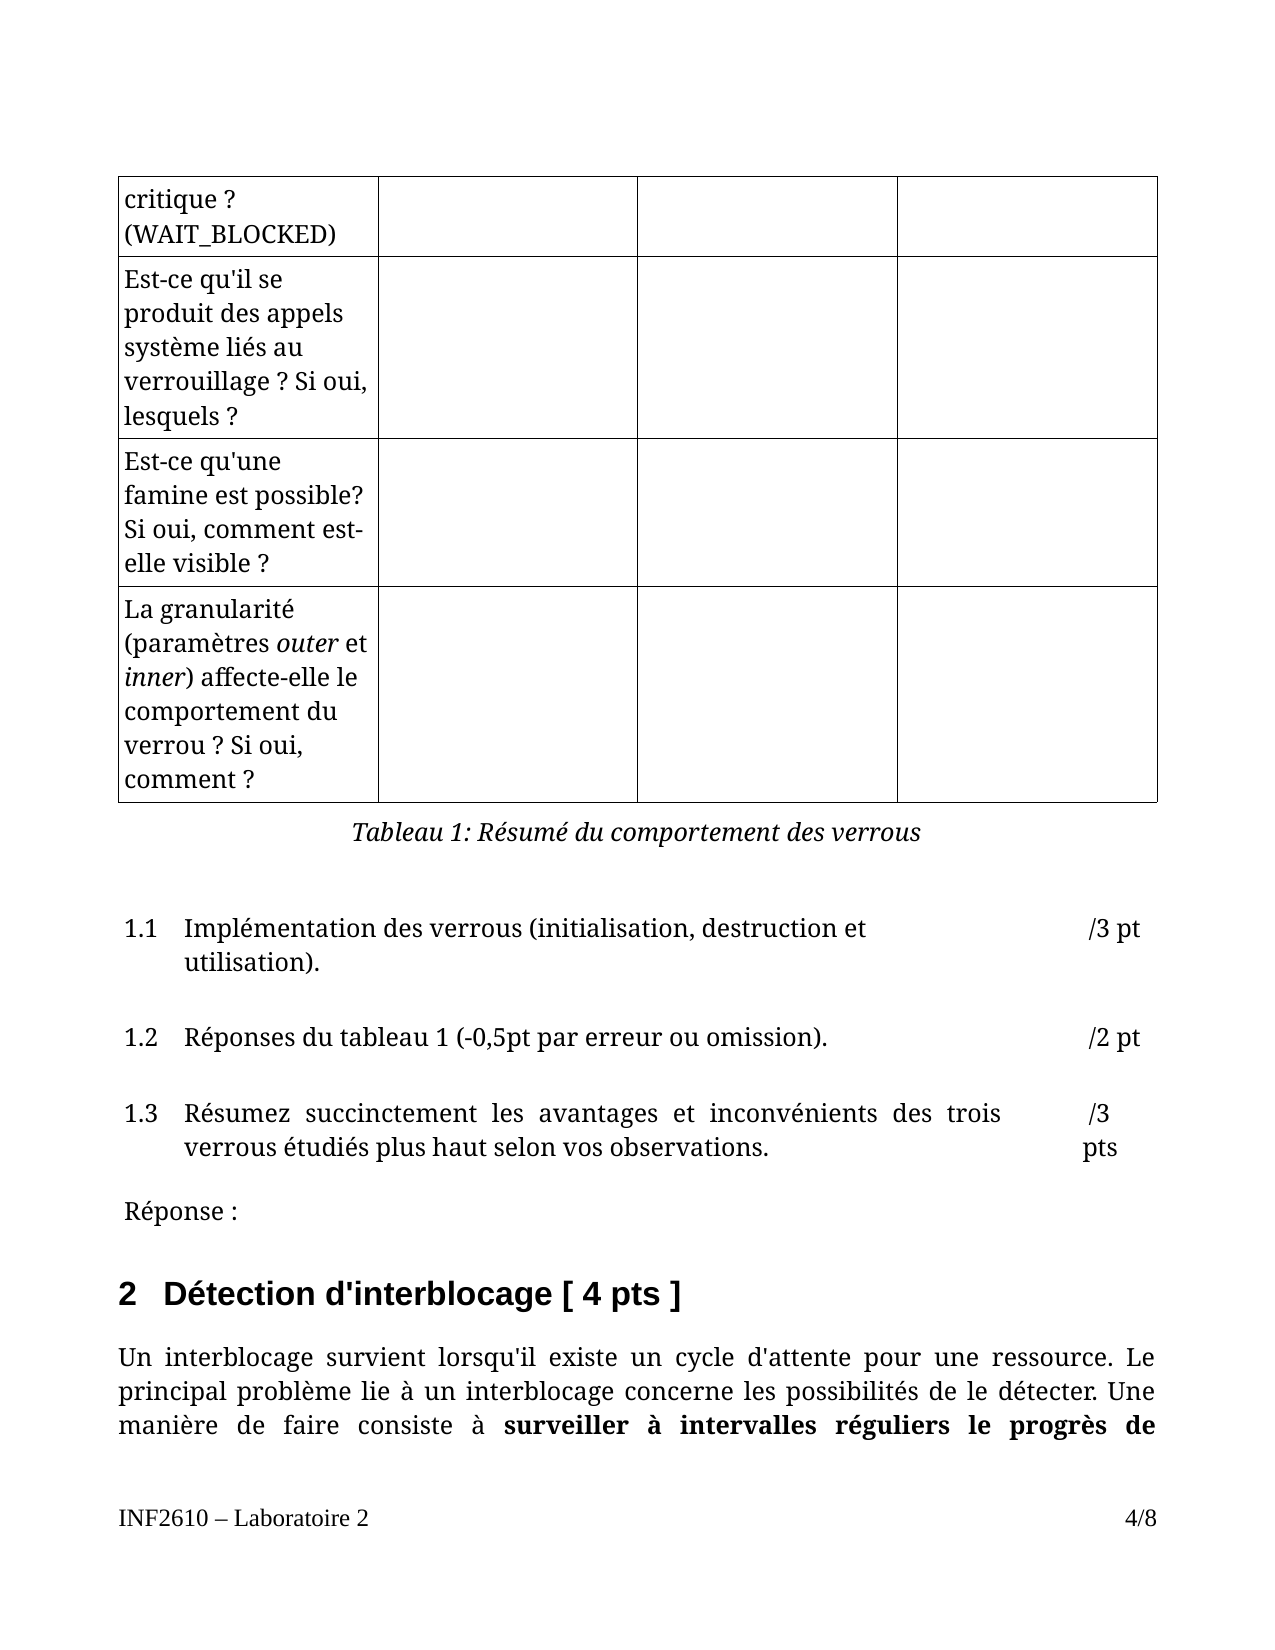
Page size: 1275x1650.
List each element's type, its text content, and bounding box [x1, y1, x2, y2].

text Tableau 1: Résumé du comportement des verrous [118, 814, 1157, 848]
table_cell /3 pts [1077, 1075, 1157, 1248]
table_cell [1008, 999, 1077, 1075]
table_cell [638, 439, 897, 586]
table_cell [638, 587, 897, 802]
text Un interblocage survient lorsqu'il existe un cycle d'attente pour une ressource. Le principal problème lie à un interblocage concerne les possibilités de le détecter. Une manière de faire consiste à surveiller à intervalles réguliers le progrès de [118, 1339, 1157, 1442]
table_cell critique ? (WAIT_BLOCKED) [119, 177, 378, 256]
table_cell Réponses du tableau 1 (-0,5pt par erreur ou omission). [118, 999, 1007, 1075]
table_cell Résumez succinctement les avantages et inconvénients des trois verrous étudiés plus haut selon vos observations. Réponse : [118, 1075, 1007, 1248]
table_cell Est-ce qu'il se produit des appels système liés au verrouillage ? Si oui, lesquels ? [119, 257, 378, 438]
table_cell /2 pt [1077, 999, 1157, 1075]
table_cell [638, 257, 897, 438]
table_cell [379, 257, 637, 438]
table_cell Est-ce qu'une famine est possible? Si oui, comment est-elle visible ? [119, 439, 378, 586]
table_cell La granularité (paramètres outer et inner) affecte-elle le comportement du verrou ? Si oui, comment ? [119, 587, 378, 802]
subtitle Détection d'interblocage [ 4 pts ] [118, 1273, 1157, 1312]
table_cell [379, 587, 637, 802]
table_cell [898, 439, 1157, 586]
table_header [1008, 890, 1077, 999]
table_cell [898, 177, 1157, 256]
table_cell [379, 439, 637, 586]
table_cell [898, 257, 1157, 438]
table_cell [379, 177, 637, 256]
table_cell [898, 587, 1157, 802]
table_header /3 pt [1077, 890, 1157, 999]
table_cell [1008, 1075, 1077, 1248]
table_header Implémentation des verrous (initialisation, destruction et utilisation). [118, 890, 1007, 999]
table_cell [638, 177, 897, 256]
